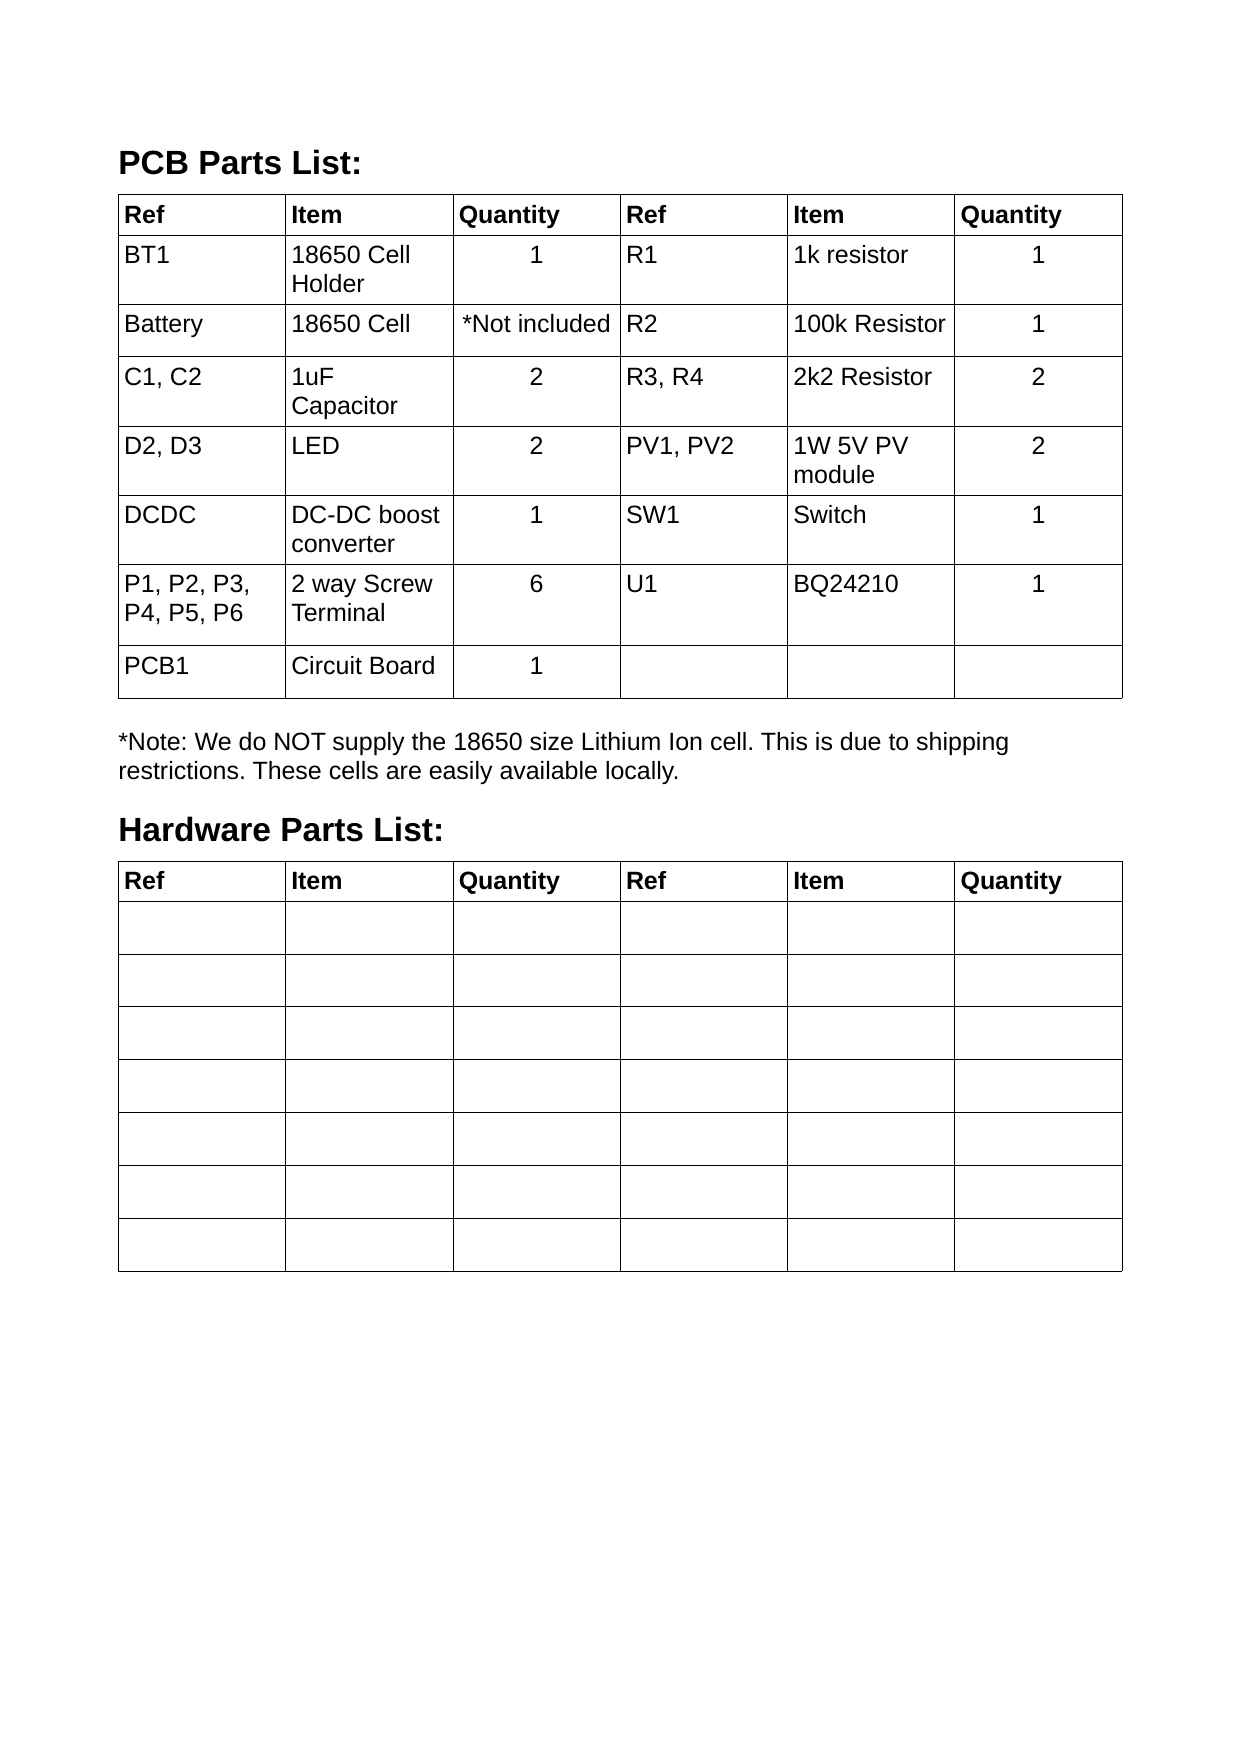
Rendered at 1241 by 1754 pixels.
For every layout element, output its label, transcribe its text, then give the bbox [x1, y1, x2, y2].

table_cell D2, D3 [119, 427, 285, 494]
table_cell R1 [621, 236, 787, 304]
table_cell BQ24210 [788, 565, 954, 645]
table_cell [955, 1007, 1122, 1059]
table_cell [454, 1060, 620, 1112]
table_cell [286, 1007, 453, 1059]
table_cell 1 [955, 496, 1122, 564]
table_cell [621, 955, 787, 1006]
table_cell 1 [955, 305, 1122, 356]
table_cell R3, R4 [621, 357, 787, 426]
table_cell Battery [119, 305, 285, 356]
table_cell 2k2 Resistor [788, 357, 954, 426]
table_cell R2 [621, 305, 787, 356]
table_cell [119, 902, 285, 954]
table_cell [955, 1060, 1122, 1112]
table_cell [119, 1007, 285, 1059]
table_cell [788, 1007, 954, 1059]
table_cell 2 [955, 357, 1122, 426]
table_cell [788, 1219, 954, 1271]
table_cell [119, 1060, 285, 1112]
table_cell [286, 902, 453, 954]
table_cell 18650 Cell [286, 305, 453, 356]
table_header Item [788, 195, 954, 234]
table_cell [454, 1007, 620, 1059]
table_cell SW1 [621, 496, 787, 564]
table_header Ref [119, 862, 285, 901]
table_cell LED [286, 427, 453, 494]
table_header Ref [621, 195, 787, 234]
table_cell 1 [955, 236, 1122, 304]
table_cell PCB1 [119, 646, 285, 698]
table_header Item [286, 862, 453, 901]
table_header Quantity [955, 862, 1122, 901]
table_header Item [286, 195, 453, 234]
table_cell [119, 1166, 285, 1218]
table_cell 18650 Cell Holder [286, 236, 453, 304]
table_cell 1W 5V PV module [788, 427, 954, 494]
table_cell 1 [955, 565, 1122, 645]
text *Note: We do NOT supply the 18650 size Lithium Ion cell. This is due to shipping restrictions. These cells are easily available locally. [118, 727, 1122, 784]
table_cell Switch [788, 496, 954, 564]
table_header Item [788, 862, 954, 901]
table_cell U1 [621, 565, 787, 645]
table_cell [621, 902, 787, 954]
table_cell [788, 1113, 954, 1165]
table_cell [621, 1166, 787, 1218]
table_cell [955, 902, 1122, 954]
table_cell PV1, PV2 [621, 427, 787, 494]
table_cell [788, 1166, 954, 1218]
table_cell [955, 1166, 1122, 1218]
table_cell DC-DC boost converter [286, 496, 453, 564]
table_cell 1 [454, 646, 620, 698]
table_cell 2 [454, 427, 620, 494]
table_cell [788, 646, 954, 698]
table_cell C1, C2 [119, 357, 285, 426]
table_cell [454, 1166, 620, 1218]
table_cell [788, 1060, 954, 1112]
table_cell [286, 1113, 453, 1165]
table_cell [454, 955, 620, 1006]
table_cell 2 [955, 427, 1122, 494]
table_cell [286, 955, 453, 1006]
table_cell [454, 1113, 620, 1165]
table_cell [119, 955, 285, 1006]
table_cell 1 [454, 496, 620, 564]
table_cell 2 [454, 357, 620, 426]
subtitle PCB Parts List: [118, 143, 1122, 182]
table_cell [286, 1166, 453, 1218]
subtitle Hardware Parts List: [118, 809, 1122, 848]
table_cell [955, 955, 1122, 1006]
table_cell 1uF Capacitor [286, 357, 453, 426]
table_header Ref [119, 195, 285, 234]
table_cell [286, 1219, 453, 1271]
table_cell [621, 1113, 787, 1165]
table_cell [454, 1219, 620, 1271]
table_cell *Not included [454, 305, 620, 356]
table_header Quantity [955, 195, 1122, 234]
table_cell [955, 646, 1122, 698]
table_cell 6 [454, 565, 620, 645]
table_cell [788, 955, 954, 1006]
table_cell DCDC [119, 496, 285, 564]
table_cell 100k Resistor [788, 305, 954, 356]
table_cell [955, 1113, 1122, 1165]
table_cell [286, 1060, 453, 1112]
table_cell [955, 1219, 1122, 1271]
table_cell [454, 902, 620, 954]
table_header Ref [621, 862, 787, 901]
table_cell P1, P2, P3, P4, P5, P6 [119, 565, 285, 645]
table_cell [621, 1060, 787, 1112]
table_header Quantity [454, 195, 620, 234]
table_header Quantity [454, 862, 620, 901]
table_cell [621, 646, 787, 698]
table_cell [621, 1219, 787, 1271]
table_cell [788, 902, 954, 954]
table_cell [119, 1113, 285, 1165]
table_cell 1k resistor [788, 236, 954, 304]
table_cell [621, 1007, 787, 1059]
table_cell [119, 1219, 285, 1271]
table_cell BT1 [119, 236, 285, 304]
table_cell 2 way Screw Terminal [286, 565, 453, 645]
table_cell Circuit Board [286, 646, 453, 698]
table_cell 1 [454, 236, 620, 304]
